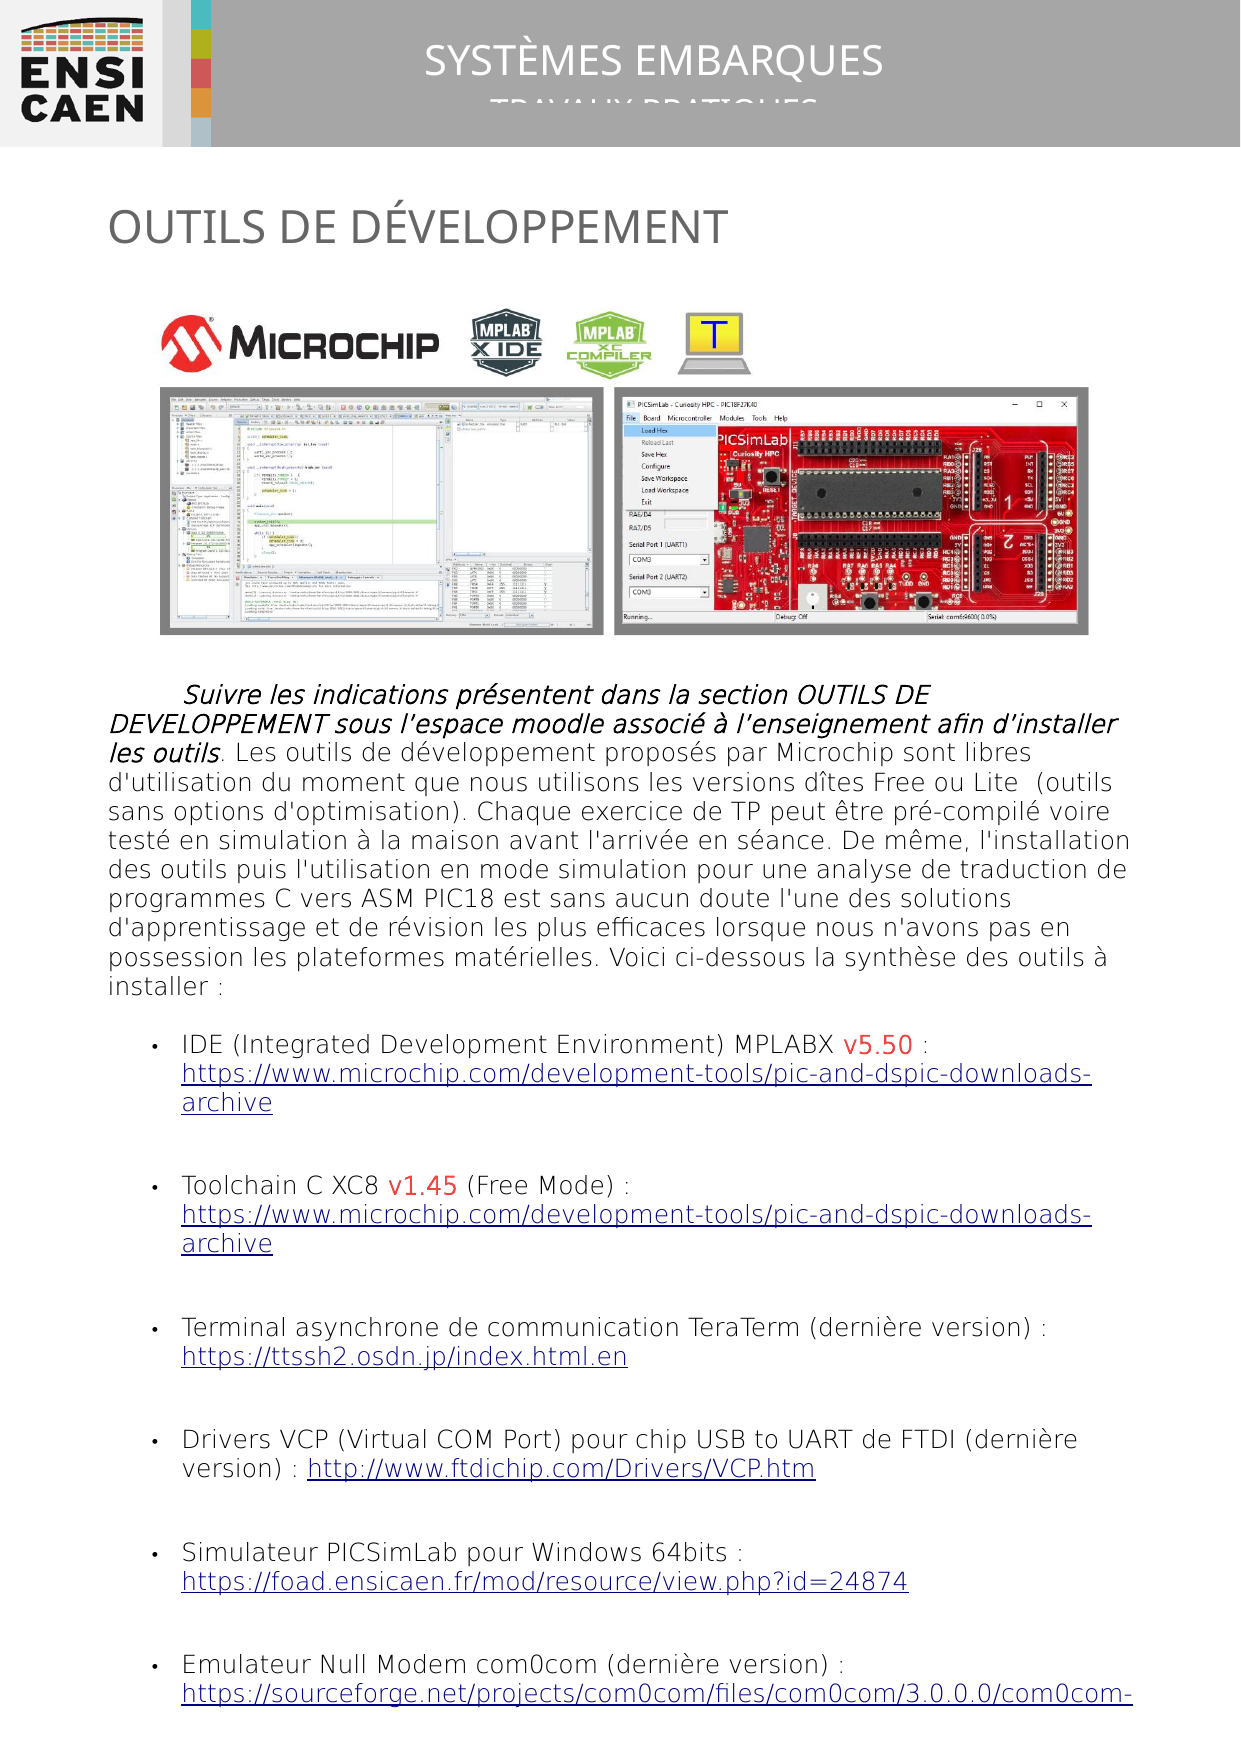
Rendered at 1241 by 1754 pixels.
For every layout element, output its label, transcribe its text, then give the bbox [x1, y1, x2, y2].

list Drivers VCP (Virtual COM Port) pour chip USB to UART de FTDI (dernière version) : http://www.ftdichip.com/Drivers/VCP.htm [152, 1425, 1140, 1484]
list IDE (Integrated Development Environment) MPLABX v5.50 : https://www.microchip.com/development-tools/pic-and-dspic-downloads-archive [152, 1030, 1140, 1118]
picture [0, 0, 1241, 147]
text Suivre les indications présentent dans la section OUTILS DE DEVELOPPEMENT sous l’espace moodle associé à l’enseignement afin d’installer les outils. Les outils de développement proposés par Microchip sont libres d'utilisation du moment que nous utilisons les versions dîtes Free ou Lite (outils sans options d'optimisation). Chaque exercice de TP peut être pré-compilé voire testé en simulation à la maison avant l'arrivée en séance. De même, l'installation des outils puis l'utilisation en mode simulation pour une analyse de traduction de programmes C vers ASM PIC18 est sans aucun doute l'une des solutions d'apprentissage et de révision les plus efficaces lorsque nous n'avons pas en possession les plateformes matérielles. Voici ci-dessous la synthèse des outils à installer : [107, 680, 1140, 1001]
list Simulateur PICSimLab pour Windows 64bits : https://foad.ensicaen.fr/mod/resource/view.php?id=24874 [152, 1538, 1140, 1596]
picture [151, 296, 1096, 641]
list Emulateur Null Modem com0com (dernière version) : https://sourceforge.net/projects/com0com/files/com0com/3.0.0.0/com0com- [152, 1650, 1140, 1709]
list Terminal asynchrone de communication TeraTerm (dernière version) : https://ttssh2.osdn.jp/index.html.en [152, 1313, 1140, 1371]
list Toolchain C XC8 v1.45 (Free Mode) : https://www.microchip.com/development-tools/pic-and-dspic-downloads-archive [152, 1171, 1140, 1259]
text OUTILS DE DÉVELOPPEMENT [107, 194, 1140, 256]
